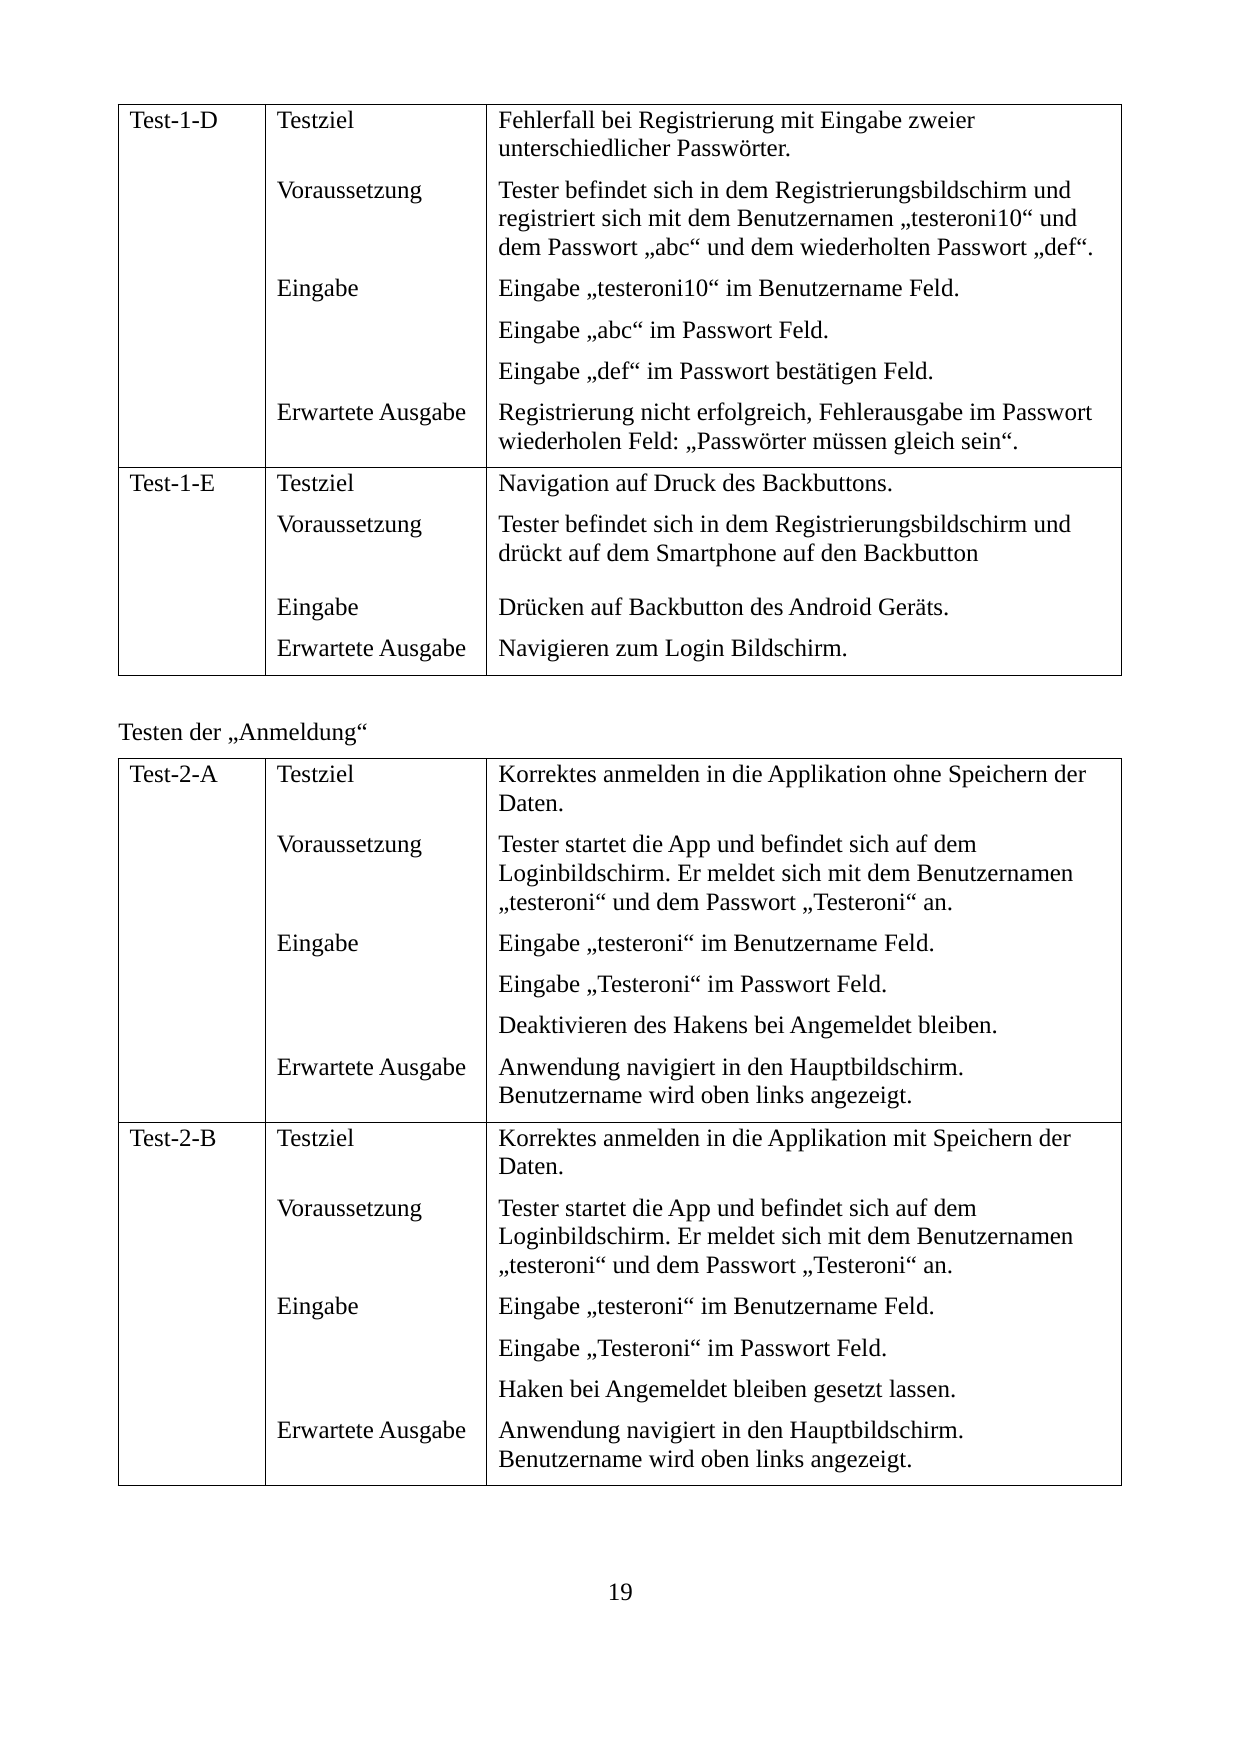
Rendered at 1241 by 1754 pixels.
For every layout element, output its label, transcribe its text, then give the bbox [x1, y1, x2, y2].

table_cell [119, 592, 265, 633]
table_cell [119, 175, 265, 273]
table_cell [119, 829, 265, 928]
table_cell [119, 397, 265, 467]
table_cell Erwartete Ausgabe [266, 1415, 486, 1485]
table_cell Voraussetzung [266, 1193, 486, 1291]
table_cell Eingabe „testeroni“ im Benutzername Feld. Eingabe „Testeroni“ im Passwort Feld. Haken bei Angemeldet bleiben gesetzt lassen. [487, 1291, 1121, 1415]
table_cell Korrektes anmelden in die Applikation mit Speichern der Daten. [487, 1123, 1121, 1193]
table_cell Eingabe „testeroni“ im Benutzername Feld. Eingabe „Testeroni“ im Passwort Feld. Deaktivieren des Hakens bei Angemeldet bleiben. [487, 928, 1121, 1052]
table_cell [119, 1052, 265, 1122]
table_cell Voraussetzung [266, 829, 486, 928]
table_cell [119, 510, 265, 592]
table_header Korrektes anmelden in die Applikation ohne Speichern der Daten. [487, 759, 1121, 829]
table_cell [119, 928, 265, 1052]
table_cell [119, 1291, 265, 1415]
table_cell Testziel [266, 1123, 486, 1193]
table_cell Registrierung nicht erfolgreich, Fehlerausgabe im Passwort wiederholen Feld: „Passwörter müssen gleich sein“. [487, 397, 1121, 467]
table_cell Erwartete Ausgabe [266, 633, 486, 674]
table_cell Tester befindet sich in dem Registrierungsbildschirm und drückt auf dem Smartphone auf den Backbutton [487, 510, 1121, 592]
table_cell Test-2-B [119, 1123, 265, 1193]
table_cell Anwendung navigiert in den Hauptbildschirm. Benutzername wird oben links angezeigt. [487, 1415, 1121, 1485]
table_header Testziel [266, 105, 486, 175]
table_cell Eingabe [266, 592, 486, 633]
table_cell Drücken auf Backbutton des Android Geräts. [487, 592, 1121, 633]
table_cell Anwendung navigiert in den Hauptbildschirm. Benutzername wird oben links angezeigt. [487, 1052, 1121, 1122]
table_header Fehlerfall bei Registrierung mit Eingabe zweier unterschiedlicher Passwörter. [487, 105, 1121, 175]
table_cell Navigation auf Druck des Backbuttons. [487, 468, 1121, 509]
table_cell Tester startet die App und befindet sich auf dem Loginbildschirm. Er meldet sich mit dem Benutzernamen „testeroni“ und dem Passwort „Testeroni“ an. [487, 1193, 1121, 1291]
table_cell Erwartete Ausgabe [266, 1052, 486, 1122]
table_cell Voraussetzung [266, 510, 486, 592]
table_cell Eingabe [266, 274, 486, 397]
table_cell Navigieren zum Login Bildschirm. [487, 633, 1121, 674]
table_cell Eingabe [266, 1291, 486, 1415]
table_cell Test-1-E [119, 468, 265, 509]
table_header Testziel [266, 759, 486, 829]
table_cell [119, 1193, 265, 1291]
table_cell Tester befindet sich in dem Registrierungsbildschirm und registriert sich mit dem Benutzernamen „testeroni10“ und dem Passwort „abc“ und dem wiederholten Passwort „def“. [487, 175, 1121, 273]
table_cell [119, 633, 265, 674]
table_header Test-1-D [119, 105, 265, 175]
table_cell [119, 274, 265, 397]
table_cell Voraussetzung [266, 175, 486, 273]
table_cell [119, 1415, 265, 1485]
table_header Test-2-A [119, 759, 265, 829]
table_cell Erwartete Ausgabe [266, 397, 486, 467]
table_cell Tester startet die App und befindet sich auf dem Loginbildschirm. Er meldet sich mit dem Benutzernamen „testeroni“ und dem Passwort „Testeroni“ an. [487, 829, 1121, 928]
table_cell Eingabe [266, 928, 486, 1052]
text Testen der „Anmeldung“ [118, 717, 1122, 746]
table_cell Eingabe „testeroni10“ im Benutzername Feld. Eingabe „abc“ im Passwort Feld. Eingabe „def“ im Passwort bestätigen Feld. [487, 274, 1121, 397]
table_cell Testziel [266, 468, 486, 509]
